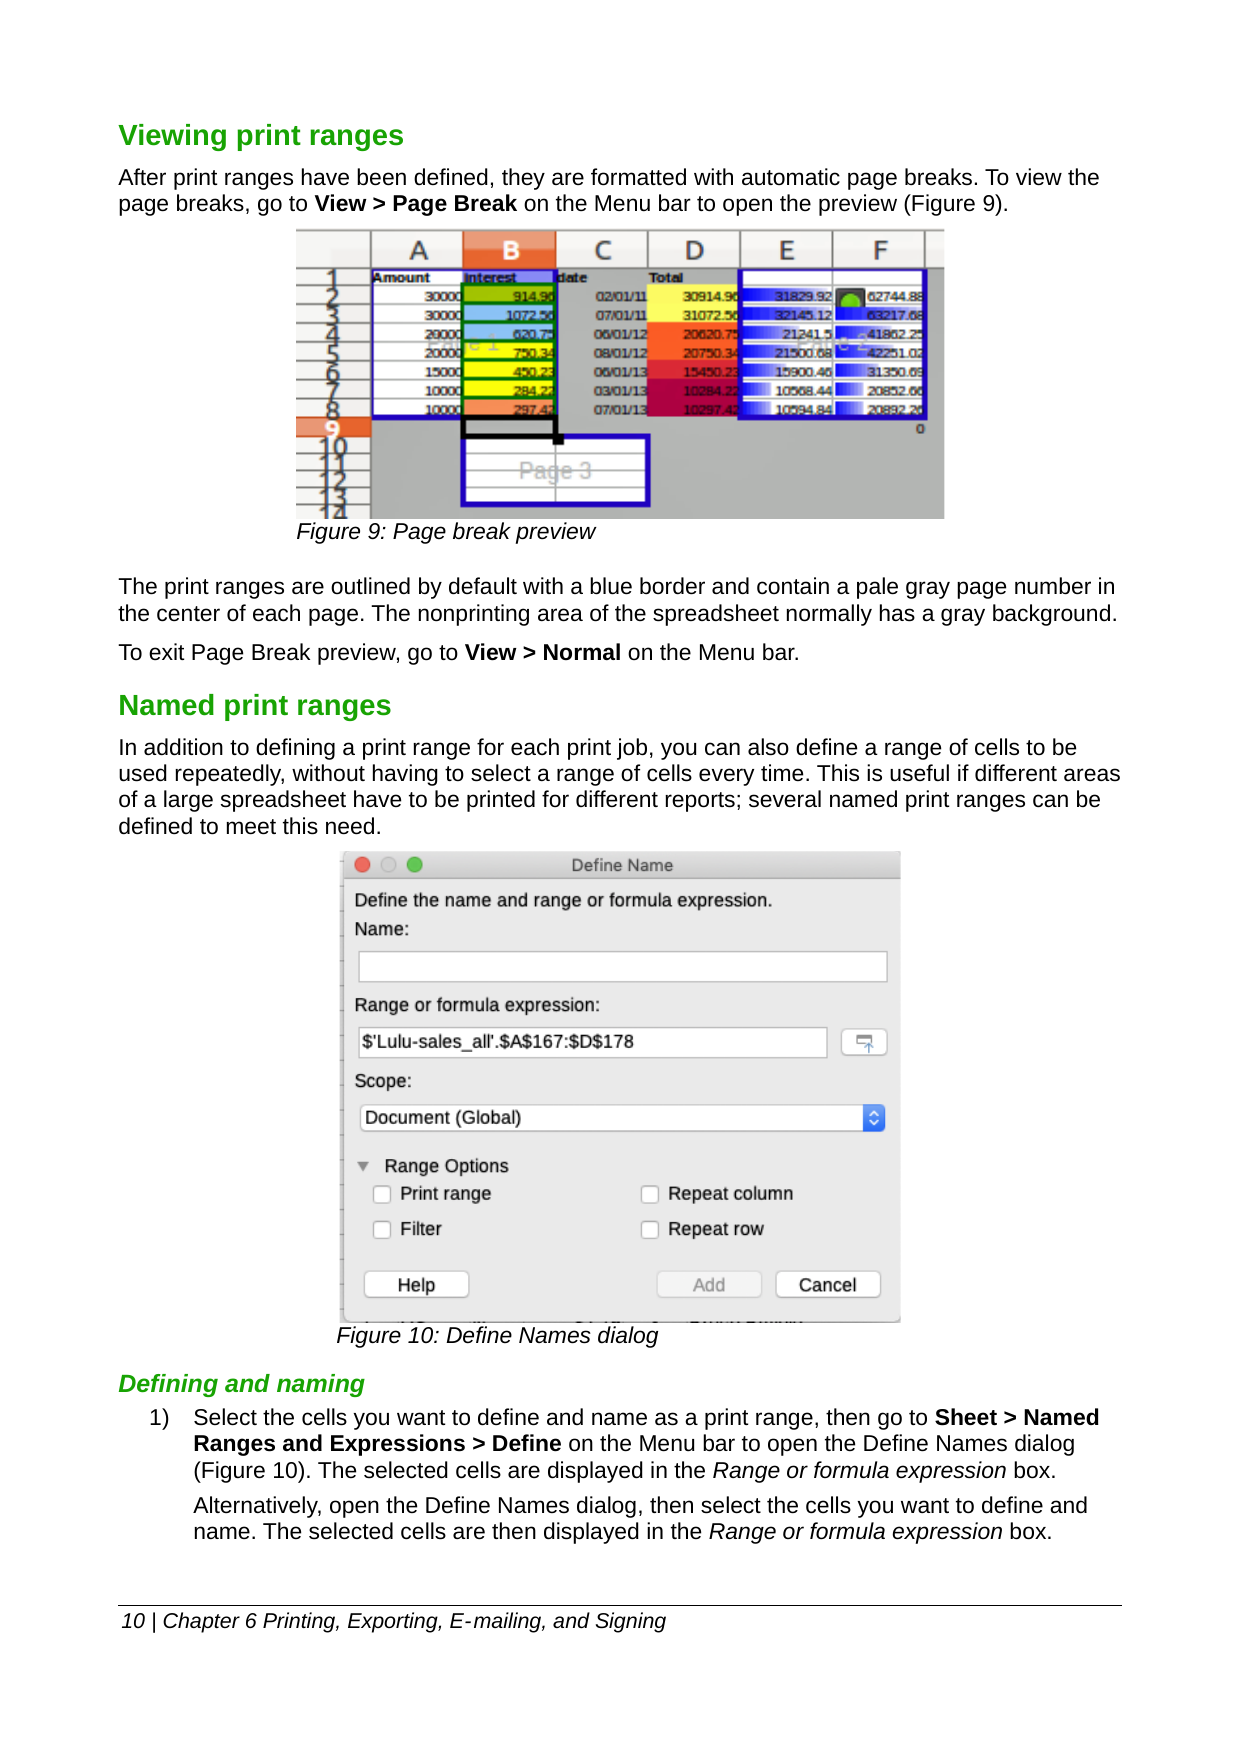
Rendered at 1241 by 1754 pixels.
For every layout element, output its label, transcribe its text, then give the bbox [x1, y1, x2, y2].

picture [296, 228, 945, 519]
text In addition to defining a print range for each print job, you can also define a range of cells to be used repeatedly, without having to select a range of cells every time. This is useful if different areas of a large spreadsheet have to be printed for different reports; several named print ranges can be defined to meet this need. [118, 734, 1122, 839]
list Alternatively, open the Define Names dialog, then select the cells you want to define and name. The selected cells are then displayed in the Range or formula expression box. [165, 1492, 1122, 1544]
text The print ranges are outlined by default with a blue border and contain a pale gray page number in the center of each page. The nonprinting area of the spreadsheet normally has a gray background. [118, 573, 1122, 626]
list Select the cells you want to define and name as a print range, then go to Sheet > Named Ranges and Expressions > Define on the Menu bar to open the Define Names dialog (Figure 10). The selected cells are displayed in the Range or formula expression box. [169, 1404, 1122, 1483]
subtitle Named print ranges [118, 688, 1122, 722]
text Figure 9: Page break preview [296, 519, 944, 544]
text To exit Page Break preview, go to View > Normal on the Menu bar. [118, 638, 1122, 665]
subtitle Defining and naming [118, 1369, 1122, 1398]
text After print ranges have been defined, they are formatted with automatic page breaks. To view the page breaks, go to View > Page Break on the Menu bar to open the preview (Figure 9). [118, 163, 1122, 216]
text Figure 10: Define Names dialog [336, 852, 904, 1349]
subtitle Viewing print ranges [118, 118, 1122, 152]
picture [339, 851, 901, 1323]
